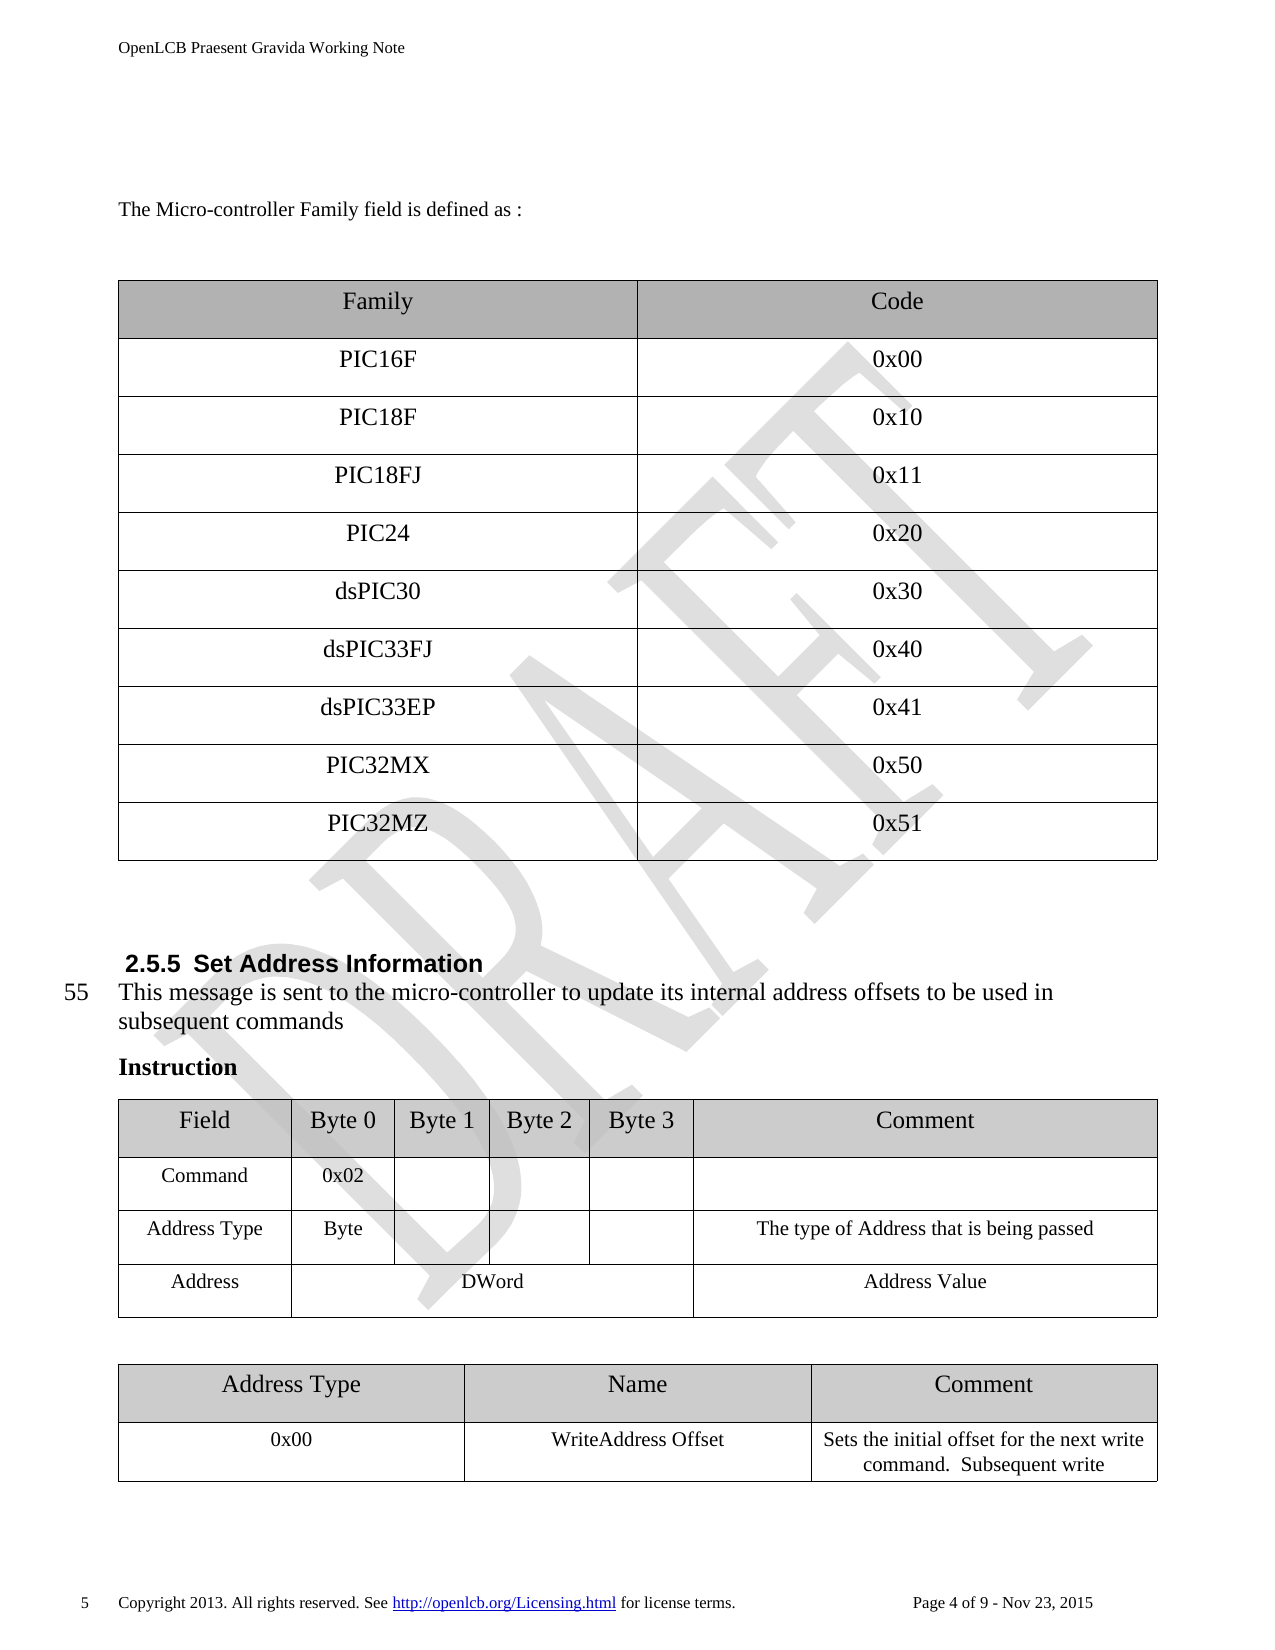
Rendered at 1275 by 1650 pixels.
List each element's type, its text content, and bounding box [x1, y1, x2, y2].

table_cell 0x41 [798, 687, 1157, 744]
table_cell 0x00 [638, 339, 1157, 396]
text This message is sent to the micro-controller to update its internal address offsets to be used in subsequent commands [118, 977, 210, 1035]
table_cell [638, 803, 701, 856]
table_cell PIC32MX [119, 745, 596, 802]
table_cell [638, 581, 688, 628]
table_cell The type of Address that is being passed [694, 1211, 1157, 1264]
table_cell 0x10 [815, 397, 1157, 454]
table_cell [638, 455, 770, 512]
table_header Byte 0 [296, 1100, 394, 1157]
table_cell Address Value [694, 1265, 1157, 1317]
table_header Address Type [119, 1365, 464, 1422]
table_cell [975, 571, 1157, 628]
table_header Name [465, 1365, 811, 1422]
table_cell dsPIC30 [119, 571, 637, 628]
text This message is sent to the micro-controller to update its internal address offsets to be used in subsequent commands [608, 977, 1157, 1035]
table_cell 0x30 [674, 571, 989, 628]
text This message is sent to the micro-controller to update its internal address offsets to be used in subsequent commands [505, 977, 651, 1035]
subtitle Set Address Information [118, 948, 251, 977]
table_cell [578, 687, 637, 727]
table_cell PIC16F [119, 339, 637, 396]
table_cell 0x11 [859, 455, 1157, 512]
table_cell PIC32MZ [119, 803, 390, 860]
table_cell dsPIC33EP [119, 687, 556, 744]
table_cell [638, 687, 804, 744]
table_cell PIC24 [119, 513, 637, 570]
table_cell 0x00 [119, 1423, 464, 1481]
table_cell WriteAddress Offset [465, 1423, 811, 1481]
table_cell Address [119, 1265, 291, 1317]
table_cell dsPIC33FJ [119, 629, 637, 686]
table_cell Sets the initial offset for the next write command. Subsequent write [812, 1423, 1157, 1481]
text The Micro-controller Family field is defined as : [118, 196, 1157, 221]
table_cell [547, 703, 607, 744]
table_cell Command [119, 1158, 291, 1210]
subtitle Set Address Information [313, 948, 440, 977]
table_cell [638, 397, 791, 454]
text Instruction [248, 1052, 433, 1081]
text This message is sent to the micro-controller to update its internal address offsets to be used in subsequent commands [211, 977, 387, 1035]
table_cell [490, 1168, 494, 1205]
table_cell [732, 629, 818, 675]
table_header Field [119, 1100, 291, 1157]
table_cell 0x20 [638, 513, 675, 550]
text This message is sent to the micro-controller to update its internal address offsets to be used in subsequent commands [369, 977, 498, 1035]
subtitle Set Address Information [549, 948, 716, 977]
table_header Family [119, 281, 637, 338]
text Instruction [118, 1052, 234, 1081]
table_cell PIC18FJ [119, 455, 637, 512]
text Instruction [558, 1052, 1157, 1081]
table_cell 0x51 [749, 803, 1157, 860]
table_cell 0x02 [292, 1158, 363, 1210]
subtitle Set Address Information [454, 948, 509, 977]
table_cell DWord [292, 1265, 693, 1317]
table_cell 0x20 [665, 513, 931, 570]
table_cell PIC32MZ [367, 828, 470, 860]
text Instruction [451, 1052, 544, 1081]
table_cell [689, 825, 774, 860]
table_header Comment [694, 1100, 1157, 1157]
table_cell [590, 1211, 693, 1264]
table_cell [638, 629, 746, 686]
table_cell [518, 1158, 589, 1210]
table_cell 0x02 [354, 1158, 394, 1198]
table_cell [757, 455, 873, 512]
table_cell [395, 1158, 489, 1210]
table_cell PIC32MZ [445, 803, 636, 860]
table_header Byte 1 [395, 1100, 486, 1157]
table_header Code [638, 281, 1157, 338]
table_cell 0x20 [917, 513, 1157, 570]
table_cell [477, 1252, 489, 1264]
table_cell [638, 765, 691, 802]
table_cell [1033, 629, 1157, 686]
table_header Comment [812, 1365, 1157, 1422]
table_cell [694, 1158, 1157, 1210]
subtitle Set Address Information [718, 948, 1157, 977]
table_cell [490, 1211, 589, 1264]
table_cell PIC18F [119, 397, 637, 454]
table_cell Byte [292, 1211, 394, 1264]
table_header Byte 2 [490, 1100, 589, 1157]
table_cell [395, 1242, 417, 1264]
table_cell [590, 1158, 693, 1210]
table_cell Address Type [119, 1211, 291, 1264]
table_cell [577, 745, 637, 802]
table_cell 0x40 [807, 629, 1033, 686]
table_header Byte 3 [590, 1100, 693, 1157]
table_cell 0x50 [848, 745, 1157, 802]
table_header [292, 1139, 310, 1157]
table_cell [773, 432, 815, 454]
table_cell PIC32MZ [617, 803, 637, 832]
table_cell [407, 1211, 487, 1251]
table_cell [664, 745, 862, 802]
